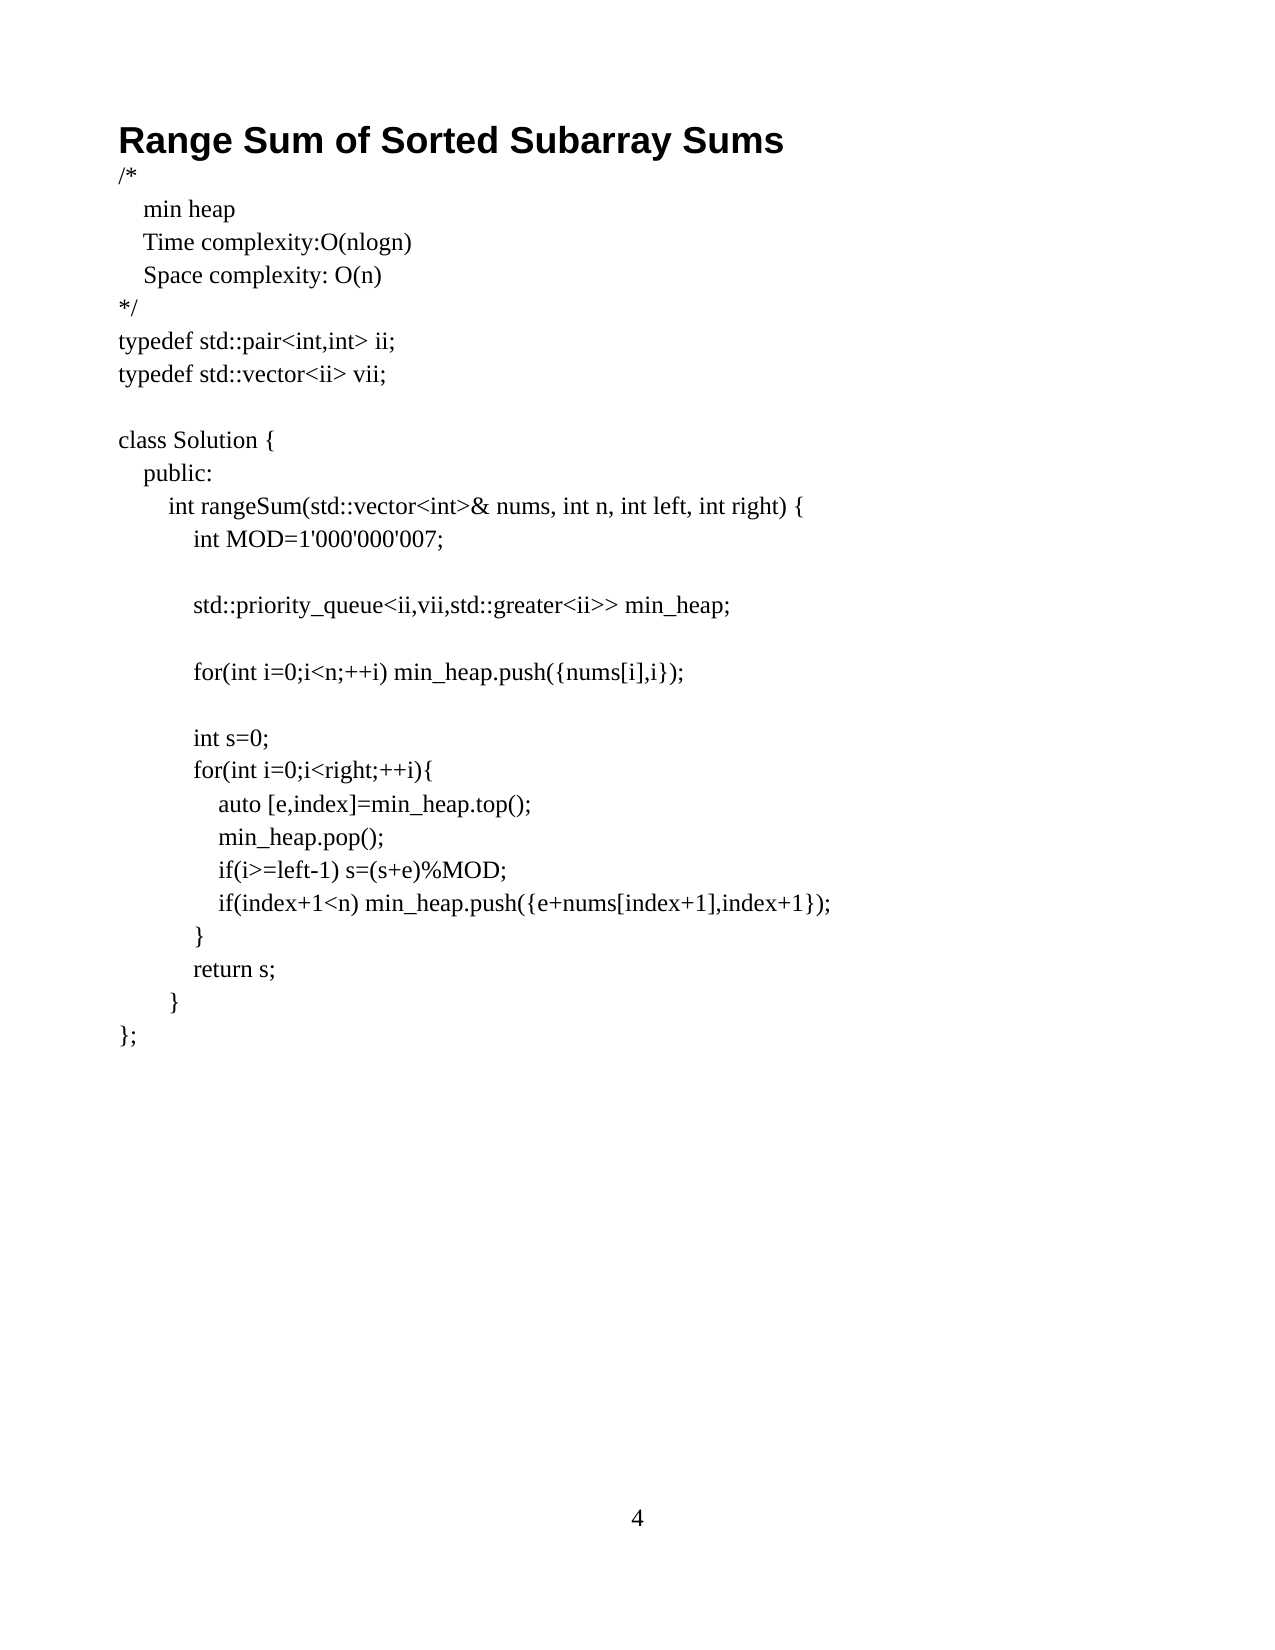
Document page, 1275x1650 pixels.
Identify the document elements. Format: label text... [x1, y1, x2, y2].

text for(int i=0;i<n;++i) min_heap.push({nums[i],i}); [118, 657, 1157, 685]
text Time complexity:O(nlogn) [118, 227, 1157, 256]
text Space complexity: O(n) [118, 260, 1157, 289]
subtitle Range Sum of Sorted Subarray Sums [118, 118, 1157, 161]
text int MOD=1'000'000'007; [118, 524, 1157, 553]
text int s=0; [118, 723, 1157, 751]
text /* [118, 161, 1157, 190]
text class Solution { [118, 425, 1157, 454]
text int rangeSum(std::vector<int>& nums, int n, int left, int right) { [118, 491, 1157, 520]
text min_heap.pop(); [118, 822, 1157, 850]
text }; [118, 1020, 1157, 1048]
text } [118, 987, 1157, 1016]
text public: [118, 458, 1157, 487]
text typedef std::pair<int,int> ii; [118, 326, 1157, 355]
text if(i>=left-1) s=(s+e)%MOD; [118, 855, 1157, 883]
text if(index+1<n) min_heap.push({e+nums[index+1],index+1}); [118, 888, 1157, 916]
text min heap [118, 194, 1157, 223]
text std::priority_queue<ii,vii,std::greater<ii>> min_heap; [118, 591, 1157, 619]
text } [118, 921, 1157, 949]
text return s; [118, 954, 1157, 982]
text auto [e,index]=min_heap.top(); [118, 789, 1157, 817]
text typedef std::vector<ii> vii; [118, 359, 1157, 388]
text */ [118, 293, 1157, 322]
text for(int i=0;i<right;++i){ [118, 756, 1157, 784]
